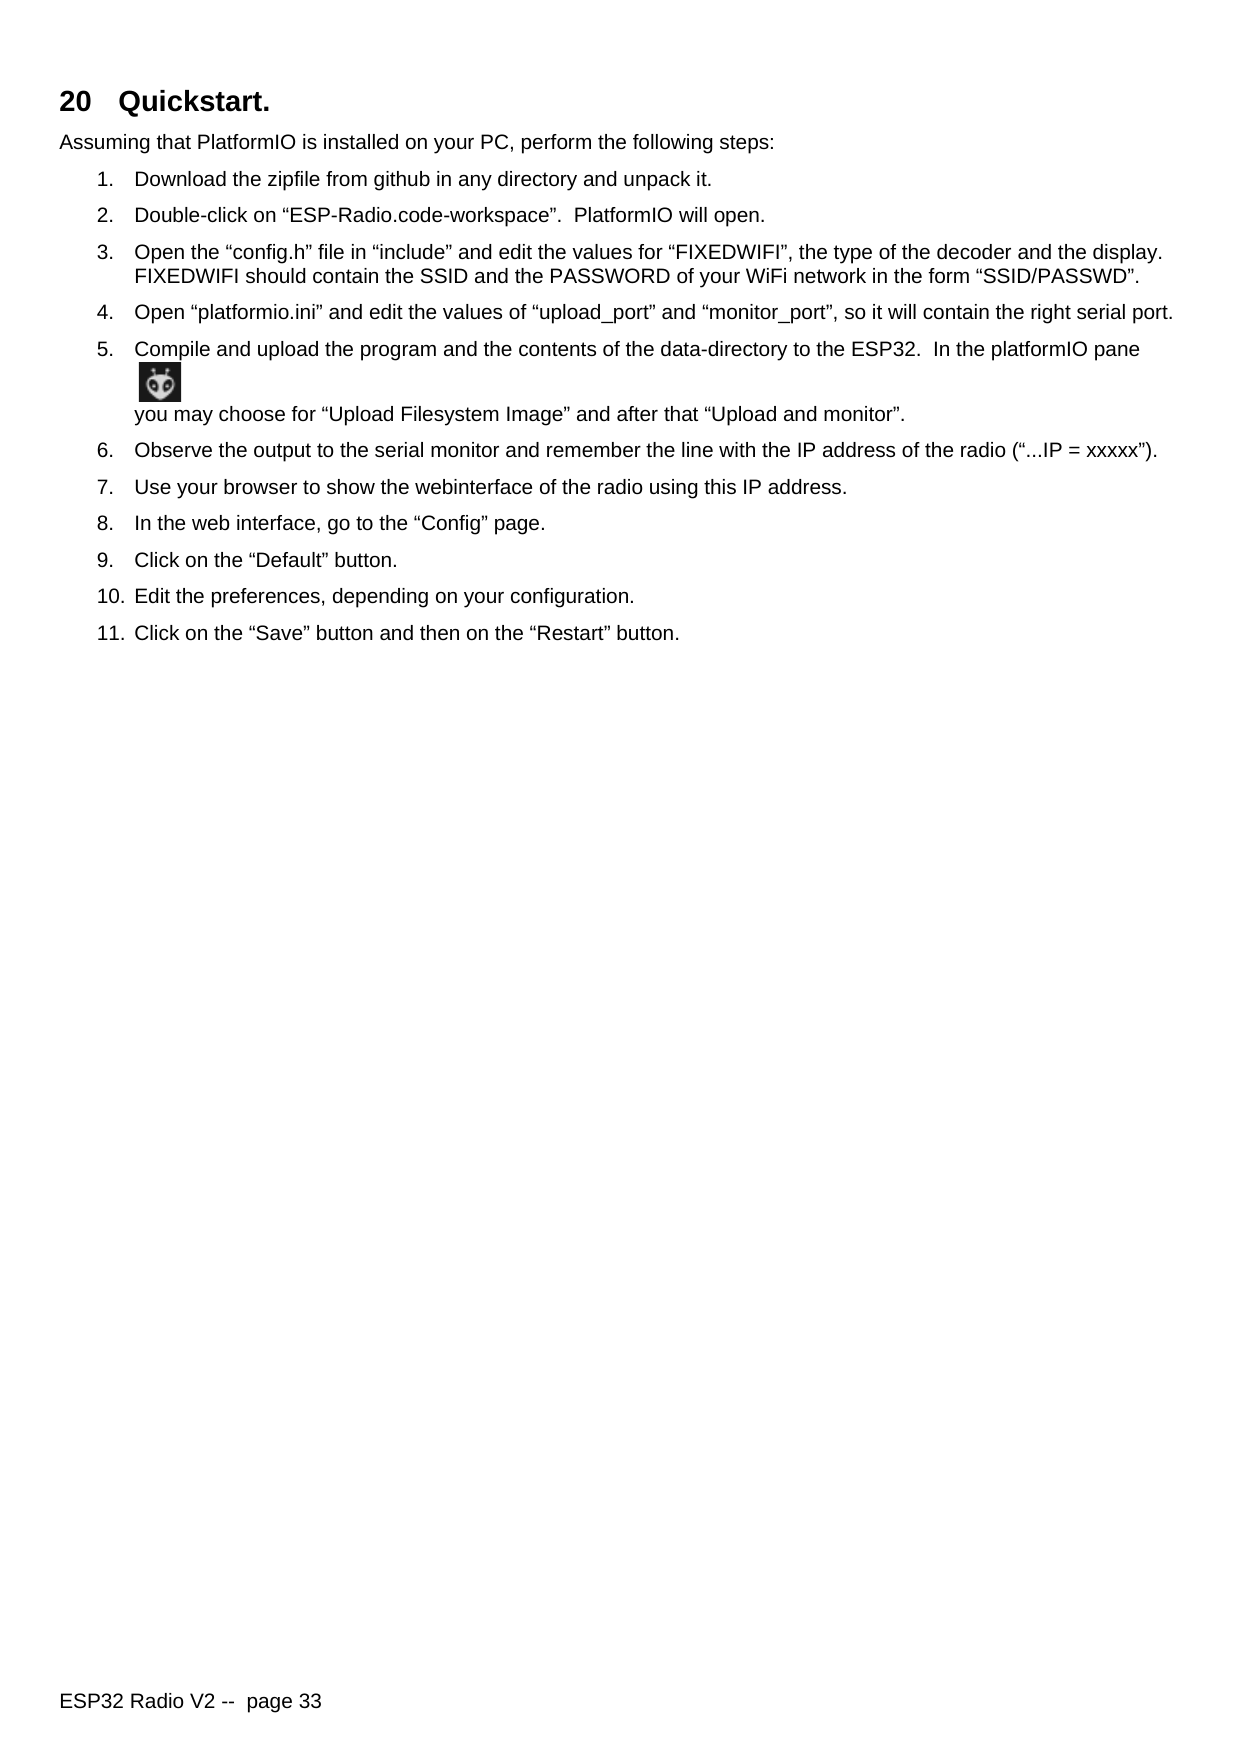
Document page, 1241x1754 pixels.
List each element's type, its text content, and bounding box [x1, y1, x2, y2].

list Open “platformio.ini” and edit the values of “upload_port” and “monitor_port”, so it will contain the right serial port. [97, 300, 1181, 324]
list Click on the “Save” button and then on the “Restart” button. [97, 620, 1181, 644]
list Download the zipfile from github in any directory and unpack it. [97, 167, 1181, 191]
picture [138, 362, 182, 402]
list Double-click on “ESP-Radio.code-workspace”. PlatformIO will open. [97, 203, 1181, 227]
list Observe the output to the serial monitor and remember the line with the IP address of the radio (“...IP = xxxxx”). [97, 438, 1181, 462]
text Assuming that PlatformIO is installed on your PC, perform the following steps: [59, 130, 1181, 154]
list Edit the preferences, depending on your configuration. [97, 584, 1181, 608]
list Click on the “Default” button. [97, 547, 1181, 571]
subtitle Quickstart. [59, 84, 1181, 118]
list Use your browser to show the webinterface of the radio using this IP address. [97, 474, 1181, 498]
list In the web interface, go to the “Config” page. [97, 511, 1181, 535]
list Open the “config.h” file in “include” and edit the values for “FIXEDWIFI”, the type of the decoder and the display. FIXEDWIFI should contain the SSID and the PASSWORD of your WiFi network in the form “SSID/PASSWD”. [97, 239, 1181, 287]
list Compile and upload the program and the contents of the data-directory to the ESP32. In the platformIO pane you may choose for “Upload Filesystem Image” and after that “Upload and monitor”. [97, 336, 1181, 426]
